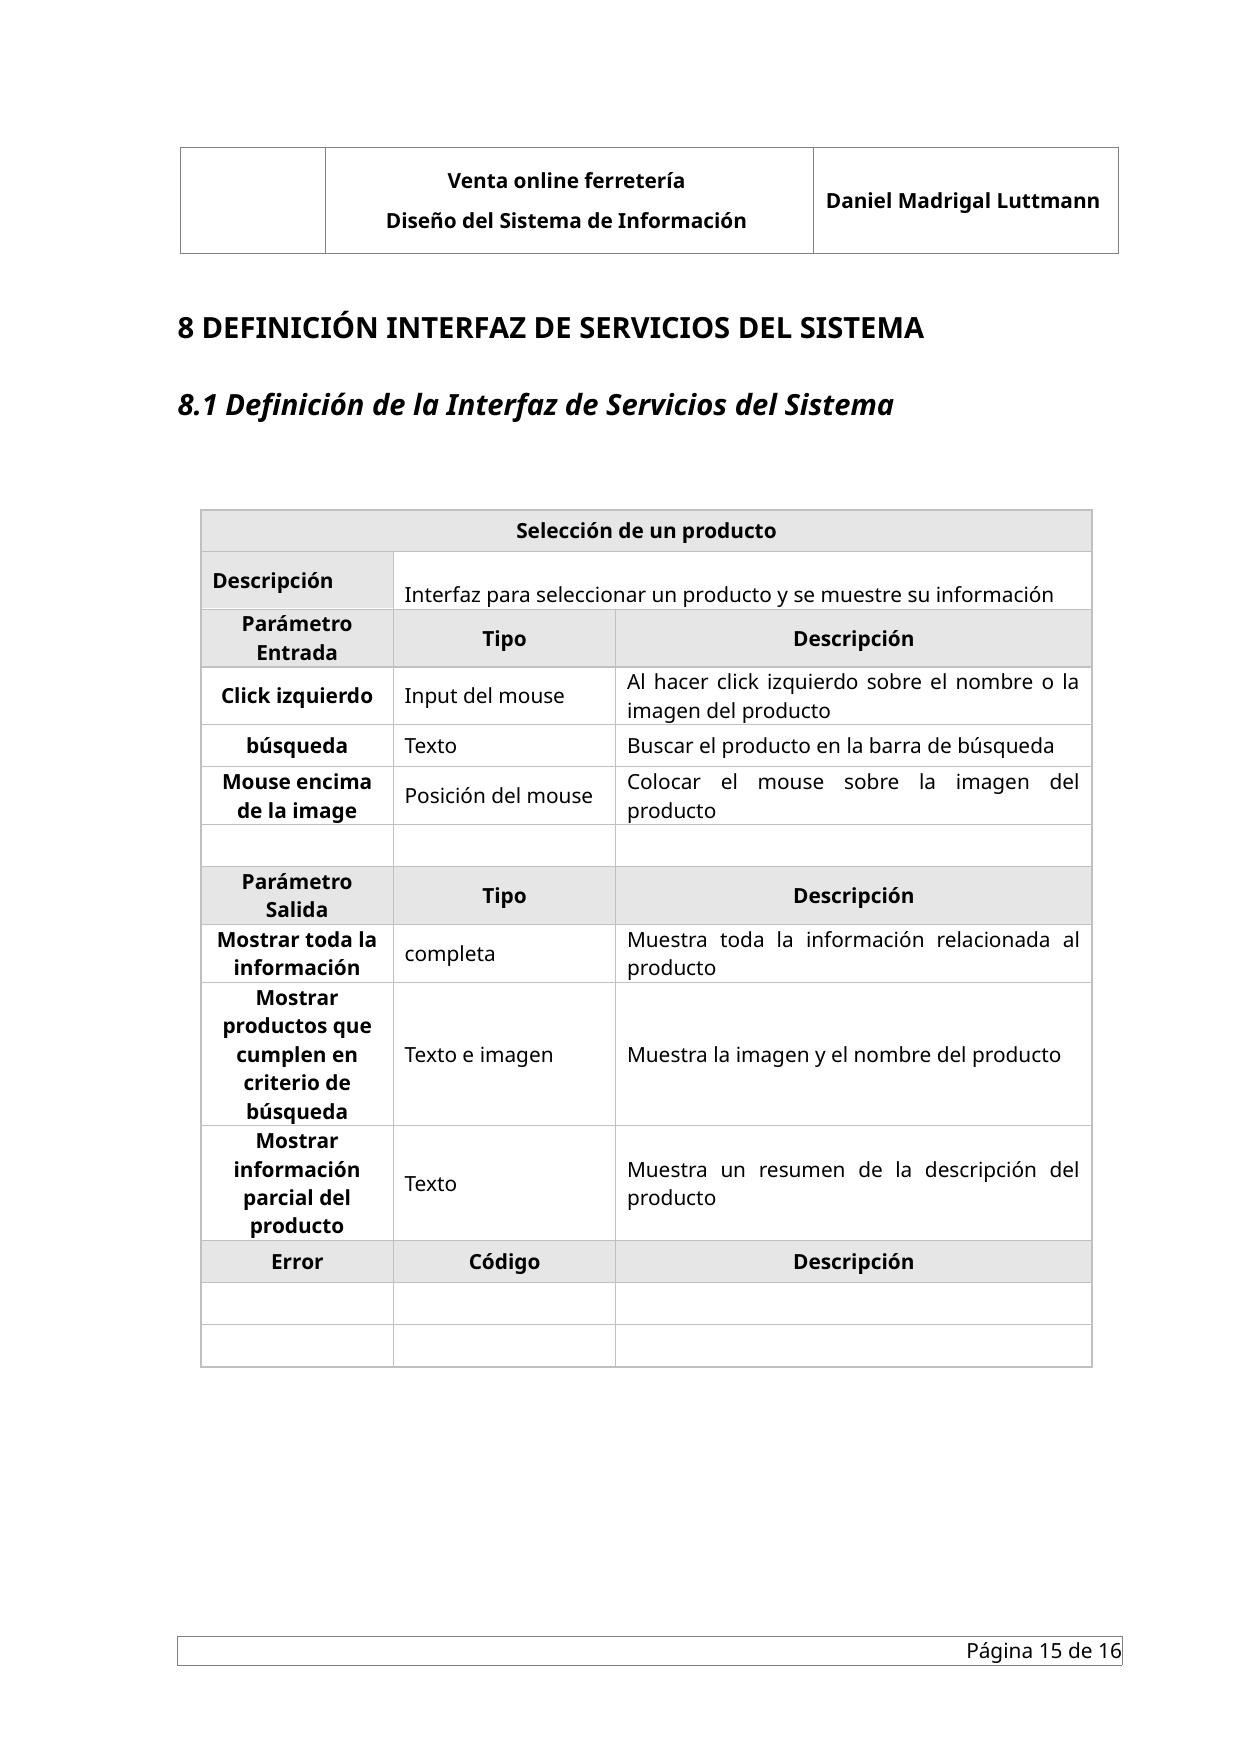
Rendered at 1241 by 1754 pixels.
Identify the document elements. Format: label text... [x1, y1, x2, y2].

table_cell [394, 1325, 615, 1366]
table_cell completa [394, 925, 615, 982]
table_cell Descripción [616, 610, 1091, 666]
table_cell [202, 825, 393, 866]
table_cell Parámetro Salida [202, 867, 393, 924]
table_header Selección de un producto [202, 511, 1091, 551]
table_cell [616, 1325, 1091, 1366]
table_cell Descripción [202, 552, 393, 608]
subtitle Definición de la Interfaz de Servicios del Sistema [177, 384, 1122, 424]
table_cell Mouse encima de la image [202, 767, 393, 824]
table_cell búsqueda [202, 725, 393, 766]
table_cell Texto e imagen [394, 983, 615, 1125]
table_cell [394, 825, 615, 866]
table_cell Muestra un resumen de la descripción del producto [616, 1126, 1091, 1240]
table_cell [616, 1283, 1091, 1324]
table_cell Descripción [616, 1241, 1091, 1282]
table_cell Posición del mouse [394, 767, 615, 824]
table_cell Muestra toda la información relacionada al producto [616, 925, 1091, 982]
table_cell Texto [394, 725, 615, 766]
table_cell Código [394, 1241, 615, 1282]
table_cell Parámetro Entrada [202, 610, 393, 666]
table_cell Texto [394, 1126, 615, 1240]
table_cell Tipo [394, 867, 615, 924]
table_cell Click izquierdo [202, 668, 393, 724]
table_cell [394, 1283, 615, 1324]
table_cell Input del mouse [394, 668, 615, 724]
table_cell Error [202, 1241, 393, 1282]
subtitle DEFINICIÓN INTERFAZ DE SERVICIOS DEL SISTEMA [177, 307, 1122, 347]
table_cell Mostrar información parcial del producto [202, 1126, 393, 1240]
table_cell Interfaz para seleccionar un producto y se muestre su información [394, 552, 1091, 608]
table_cell [202, 1325, 393, 1366]
table_cell Tipo [394, 610, 615, 666]
table_cell [616, 825, 1091, 866]
table_cell Muestra la imagen y el nombre del producto [616, 983, 1091, 1125]
table_cell Al hacer click izquierdo sobre el nombre o la imagen del producto [616, 668, 1091, 724]
table_cell Mostrar toda la información [202, 925, 393, 982]
table_cell [202, 1283, 393, 1324]
table_cell Mostrar productos que cumplen en criterio de búsqueda [202, 983, 393, 1125]
table_cell Descripción [616, 867, 1091, 924]
table_cell Buscar el producto en la barra de búsqueda [616, 725, 1091, 766]
table_cell Colocar el mouse sobre la imagen del producto [616, 767, 1091, 824]
